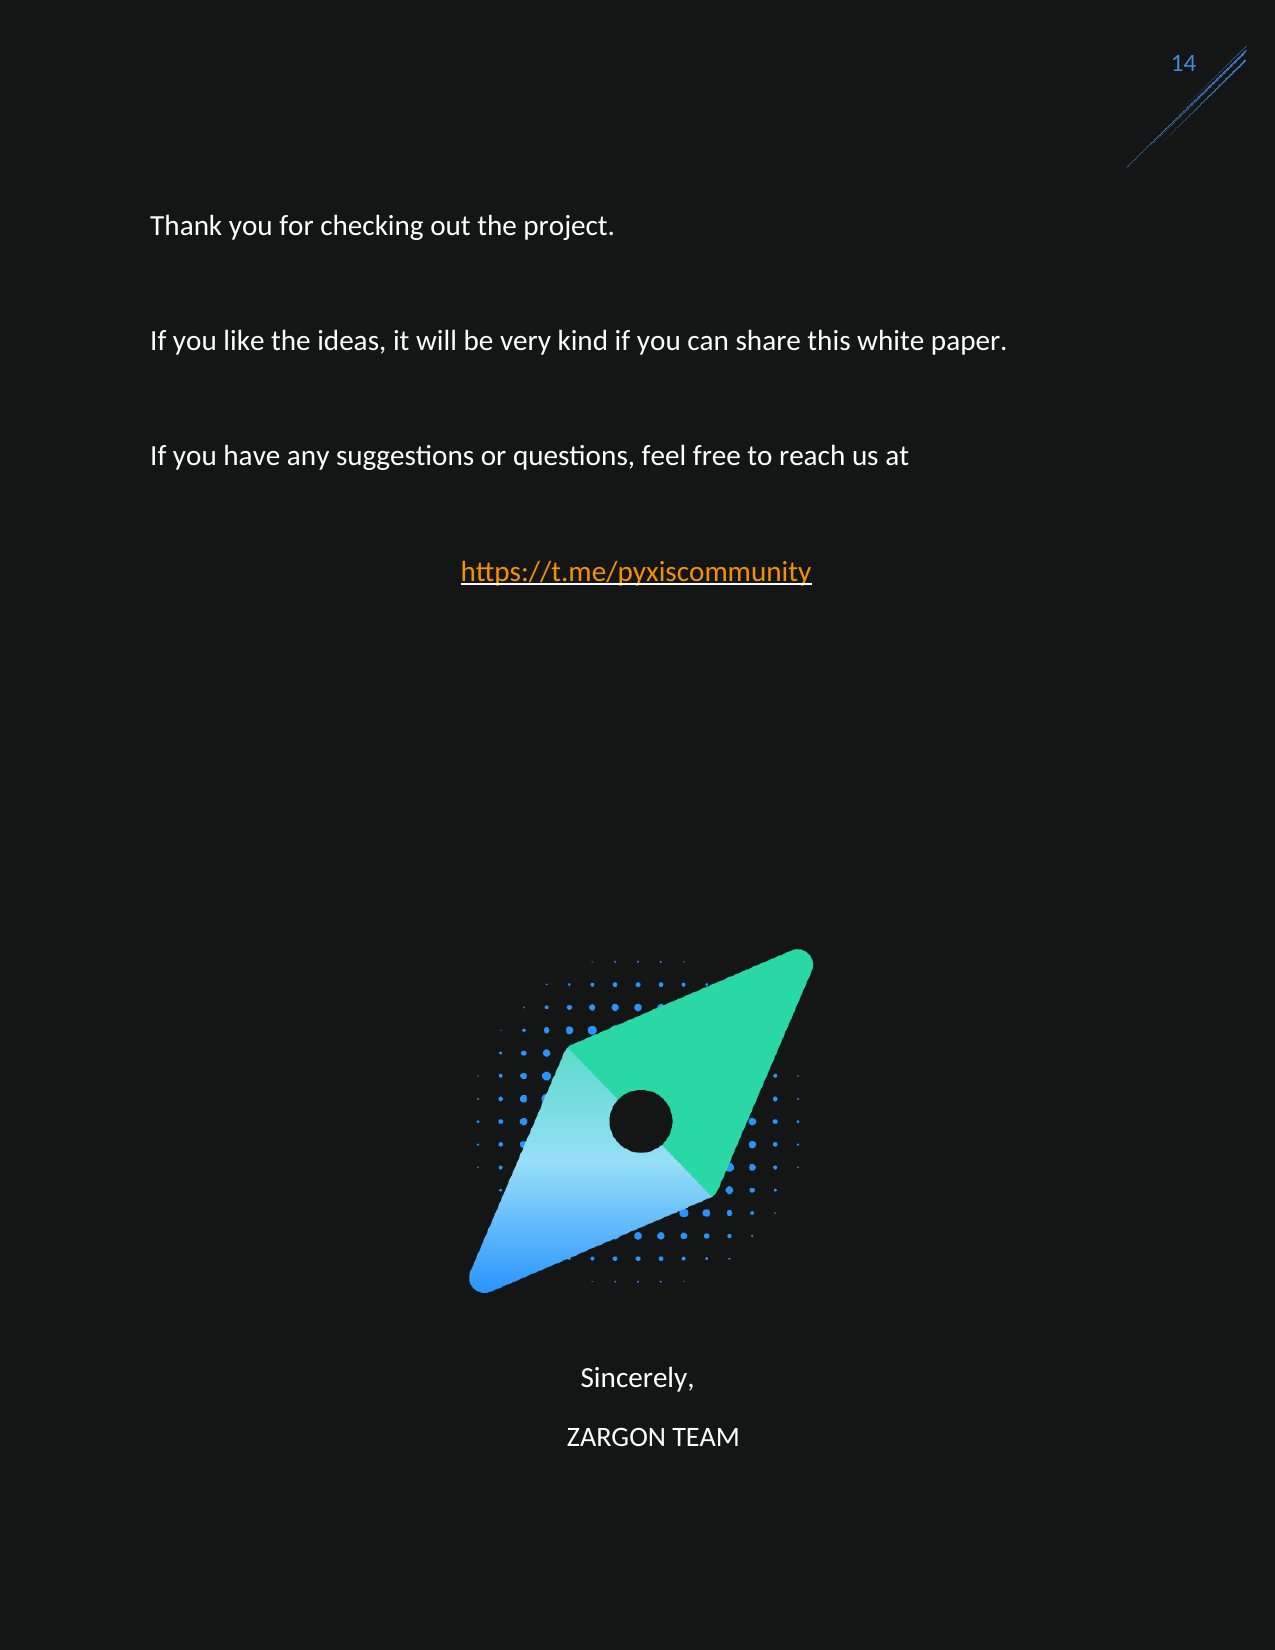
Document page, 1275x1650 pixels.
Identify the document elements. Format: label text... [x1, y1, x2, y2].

text Thank you for checking out the project. [150, 207, 1196, 242]
text https://t.me/pyxiscommunity [460, 553, 1196, 588]
text If you like the ideas, it will be very kind if you can share this white paper. [150, 322, 1196, 358]
picture [0, 0, 1275, 1650]
text 14 [150, 47, 1196, 77]
text Sincerely, [150, 1359, 1125, 1395]
text ZARGON TEAM [567, 1418, 1196, 1453]
text If you have any suggestions or questions, feel free to reach us at [150, 437, 1196, 473]
